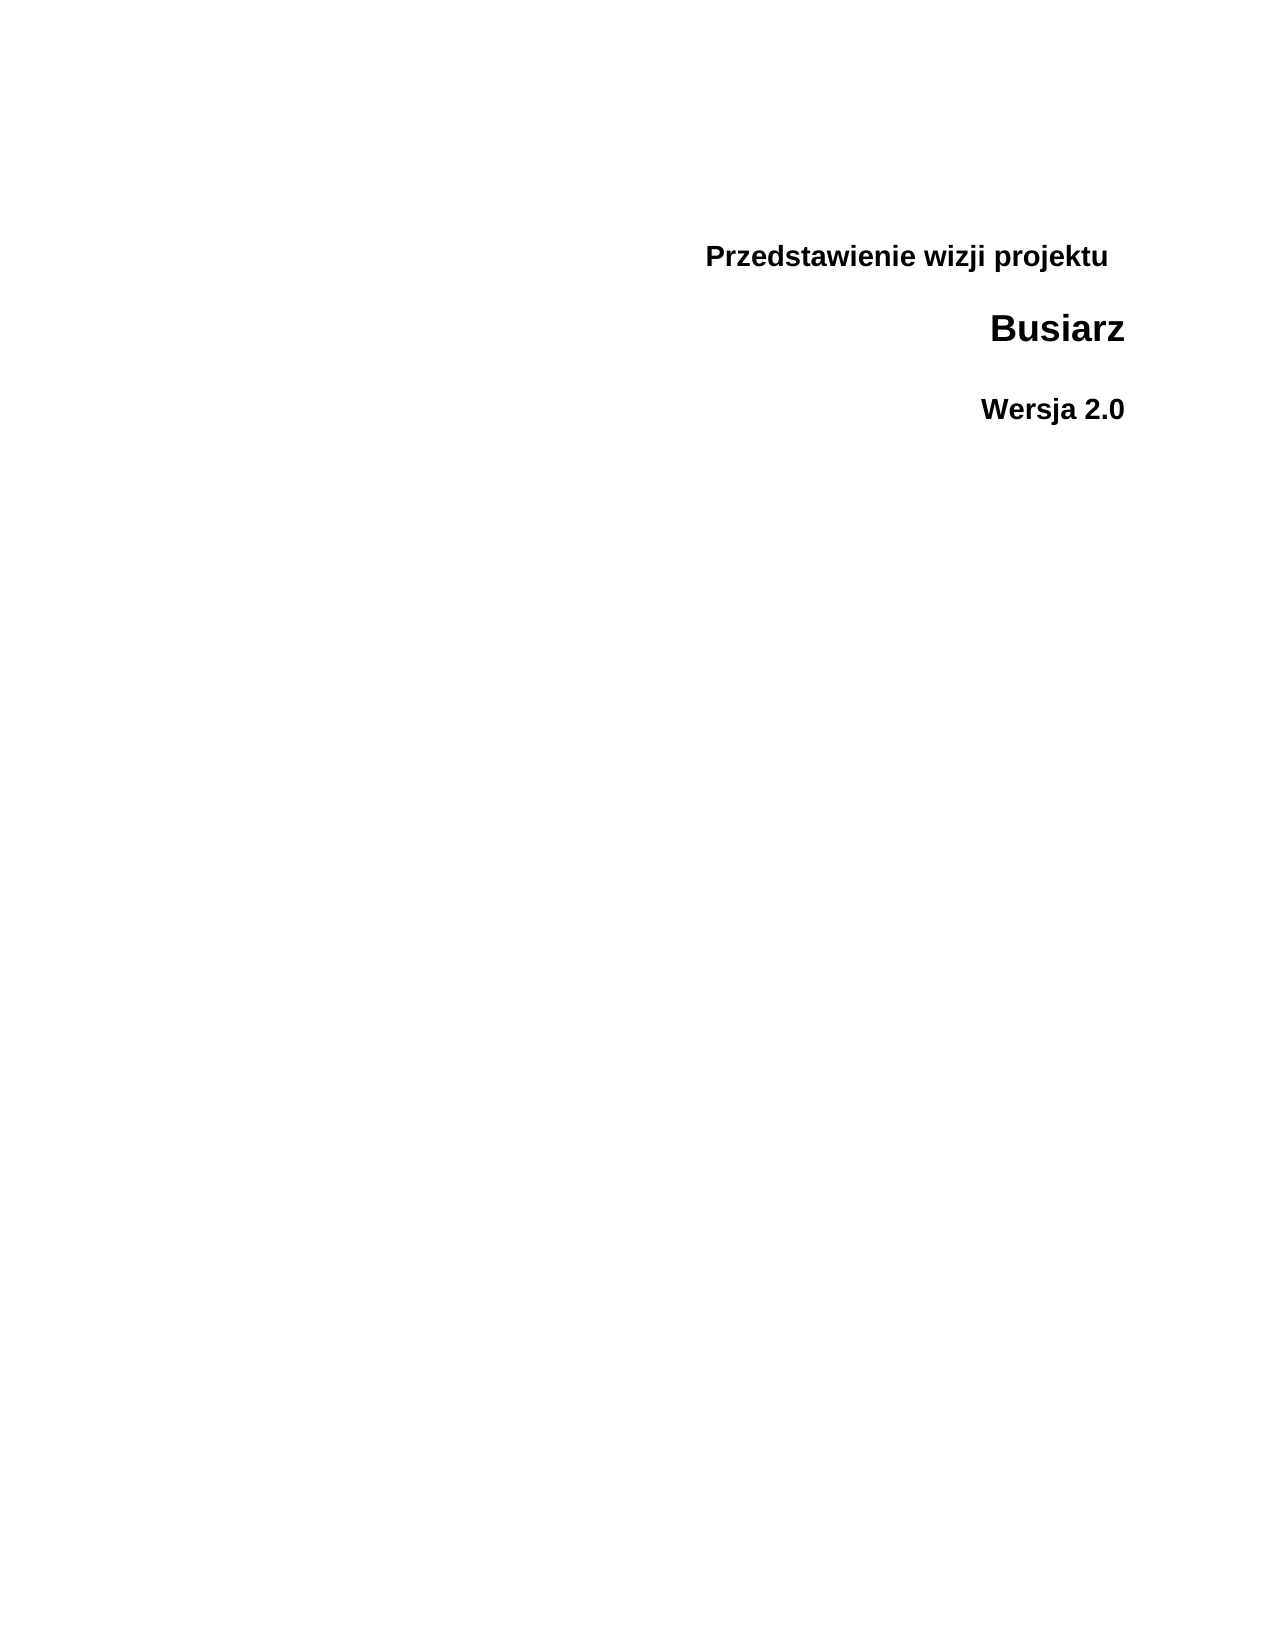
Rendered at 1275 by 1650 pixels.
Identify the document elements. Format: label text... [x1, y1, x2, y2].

text Busiarz [150, 306, 1125, 349]
subtitle Wersja 2.0 [150, 392, 1125, 426]
subtitle Przedstawienie wizji projektu [150, 239, 1125, 272]
